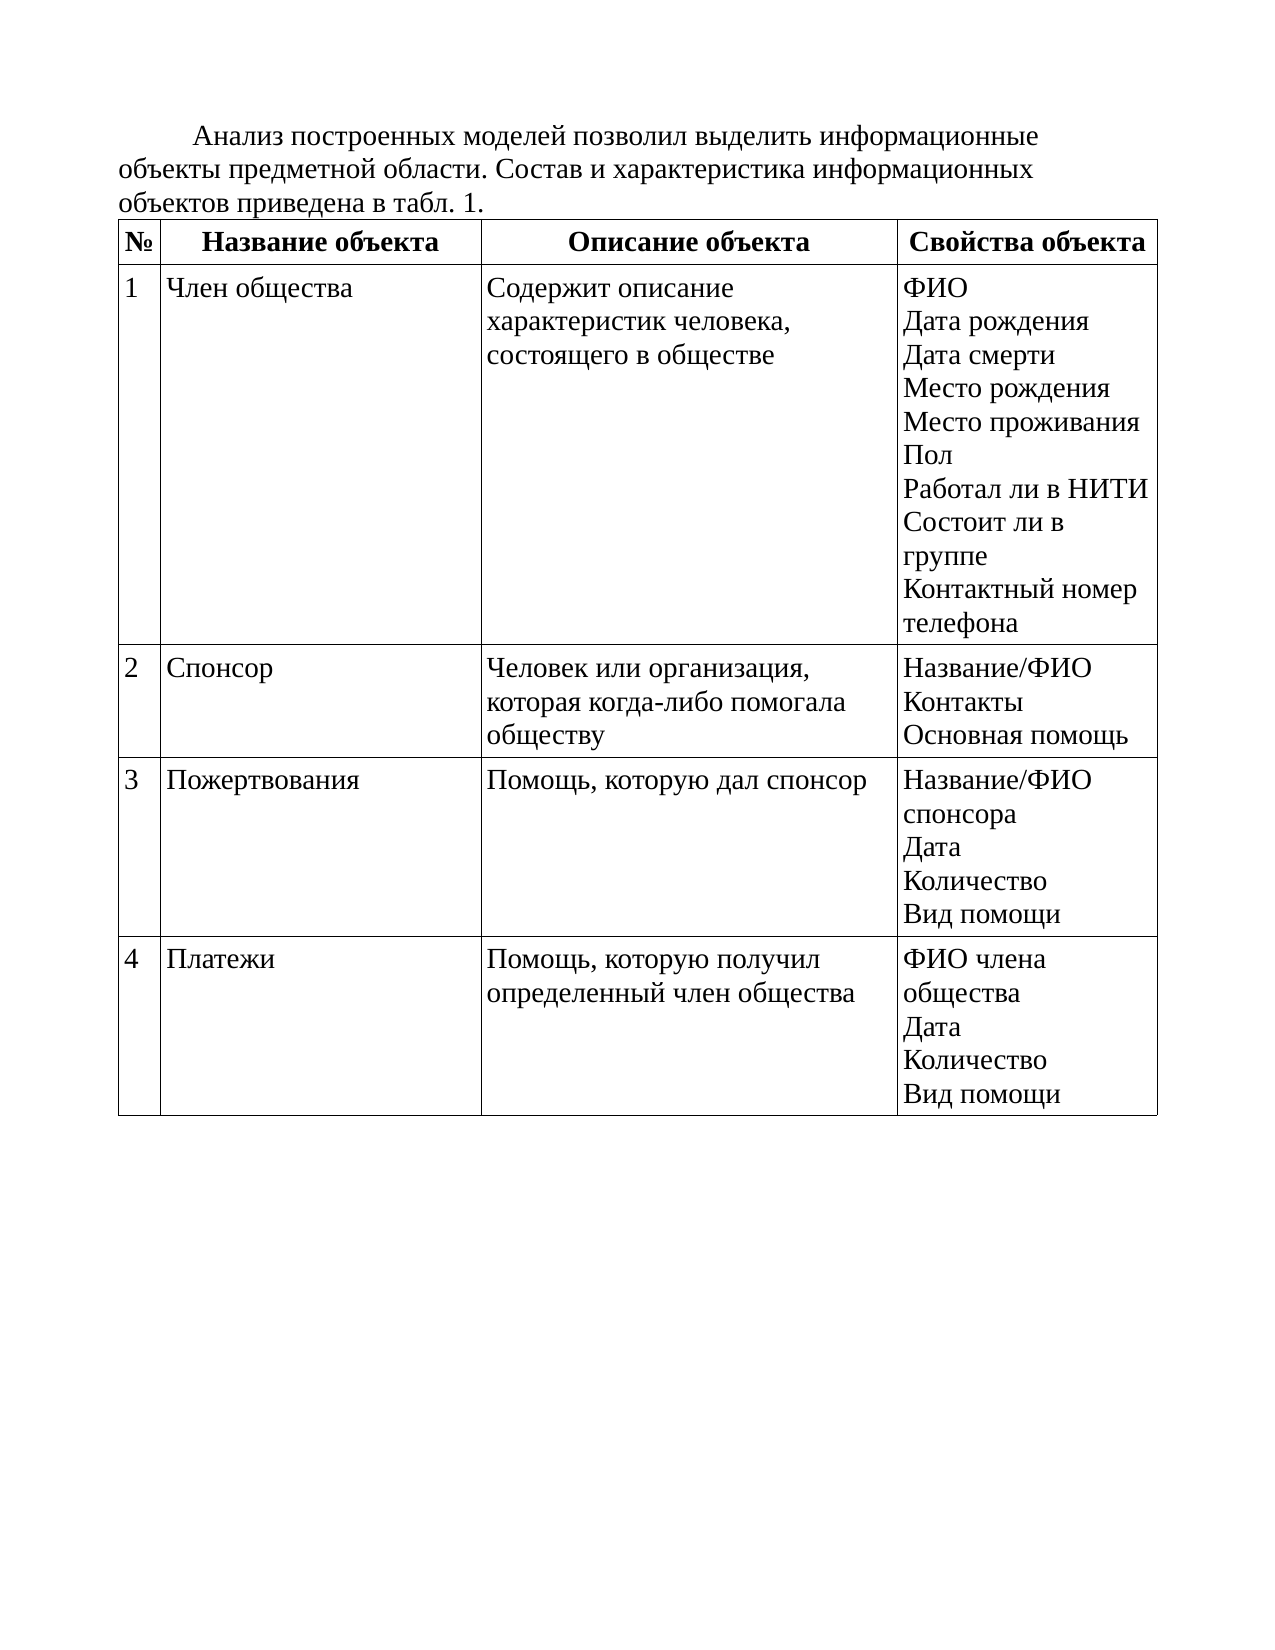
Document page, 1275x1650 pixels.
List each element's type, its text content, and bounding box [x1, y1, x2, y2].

text объектов приведена в табл. 1. [118, 185, 1157, 219]
table_cell Пожертвования [161, 758, 481, 936]
table_cell ФИО Дата рождения Дата смерти Место рождения Место проживания Пол Работал ли в НИТИ Состоит ли в группе Контактный номер телефона [898, 265, 1157, 644]
table_cell Название/ФИО Контакты Основная помощь [898, 645, 1157, 757]
table_cell Содержит описание характеристик человека, состоящего в обществе [482, 265, 897, 644]
table_cell ФИО члена общества Дата Количество Вид помощи [898, 937, 1157, 1115]
table_cell Платежи [161, 937, 481, 1115]
table_header Описание объекта [482, 220, 897, 264]
text Анализ построенных моделей позволил выделить информационные [118, 118, 1157, 152]
table_cell Название/ФИО спонсора Дата Количество Вид помощи [898, 758, 1157, 936]
table_cell Спонсор [161, 645, 481, 757]
table_cell Помощь, которую дал спонсор [482, 758, 897, 936]
table_cell Помощь, которую получил определенный член общества [482, 937, 897, 1115]
table_header Свойства объекта [898, 220, 1157, 264]
table_header Название объекта [161, 220, 481, 264]
table_cell Член общества [161, 265, 481, 644]
table_cell 1 [119, 265, 160, 644]
table_cell 2 [119, 645, 160, 757]
table_cell 4 [119, 937, 160, 1115]
text объекты предметной области. Состав и характеристика информационных [118, 152, 1157, 185]
table_cell 3 [119, 758, 160, 936]
table_cell Человек или организация, которая когда-либо помогала обществу [482, 645, 897, 757]
table_header № [119, 220, 160, 264]
